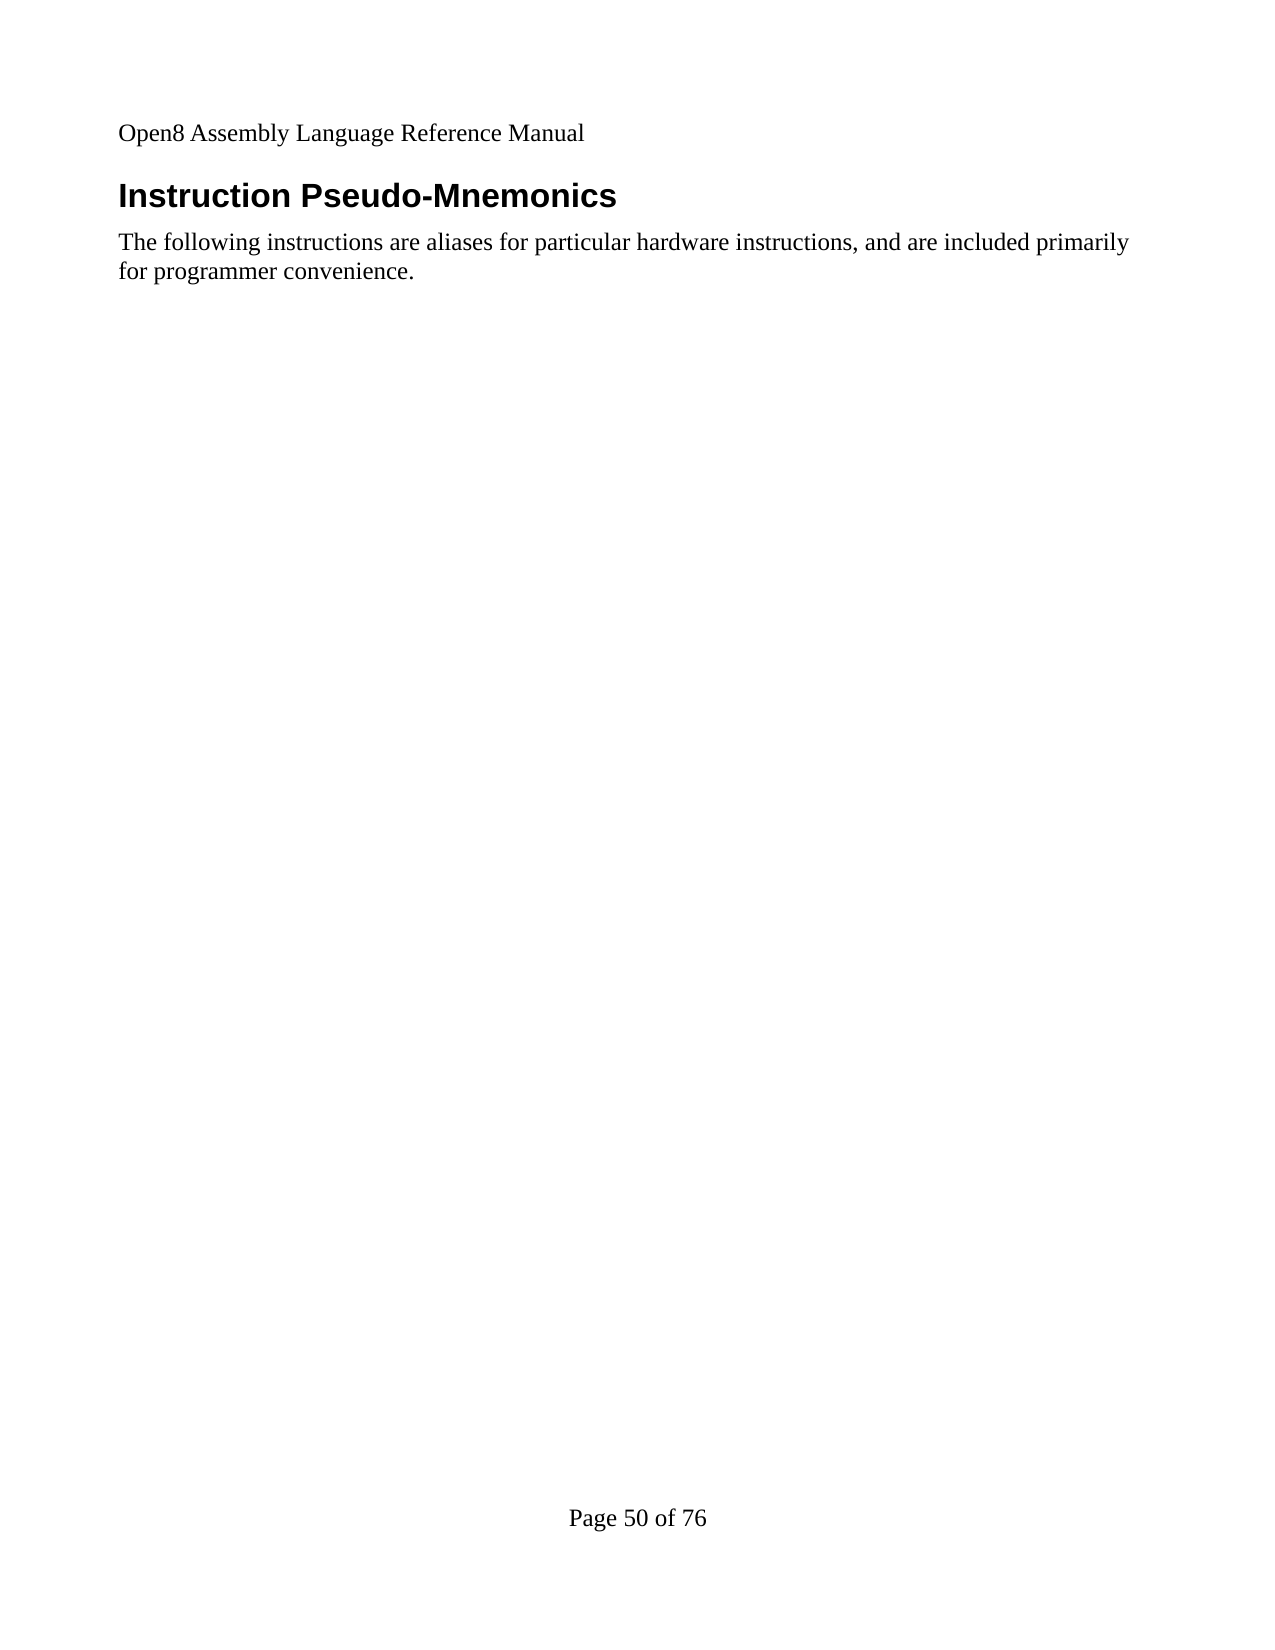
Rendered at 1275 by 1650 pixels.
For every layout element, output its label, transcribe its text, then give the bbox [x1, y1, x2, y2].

text The following instructions are aliases for particular hardware instructions, and are included primarily for programmer convenience. [118, 227, 1157, 285]
subtitle Instruction Pseudo-Mnemonics [118, 176, 1157, 215]
